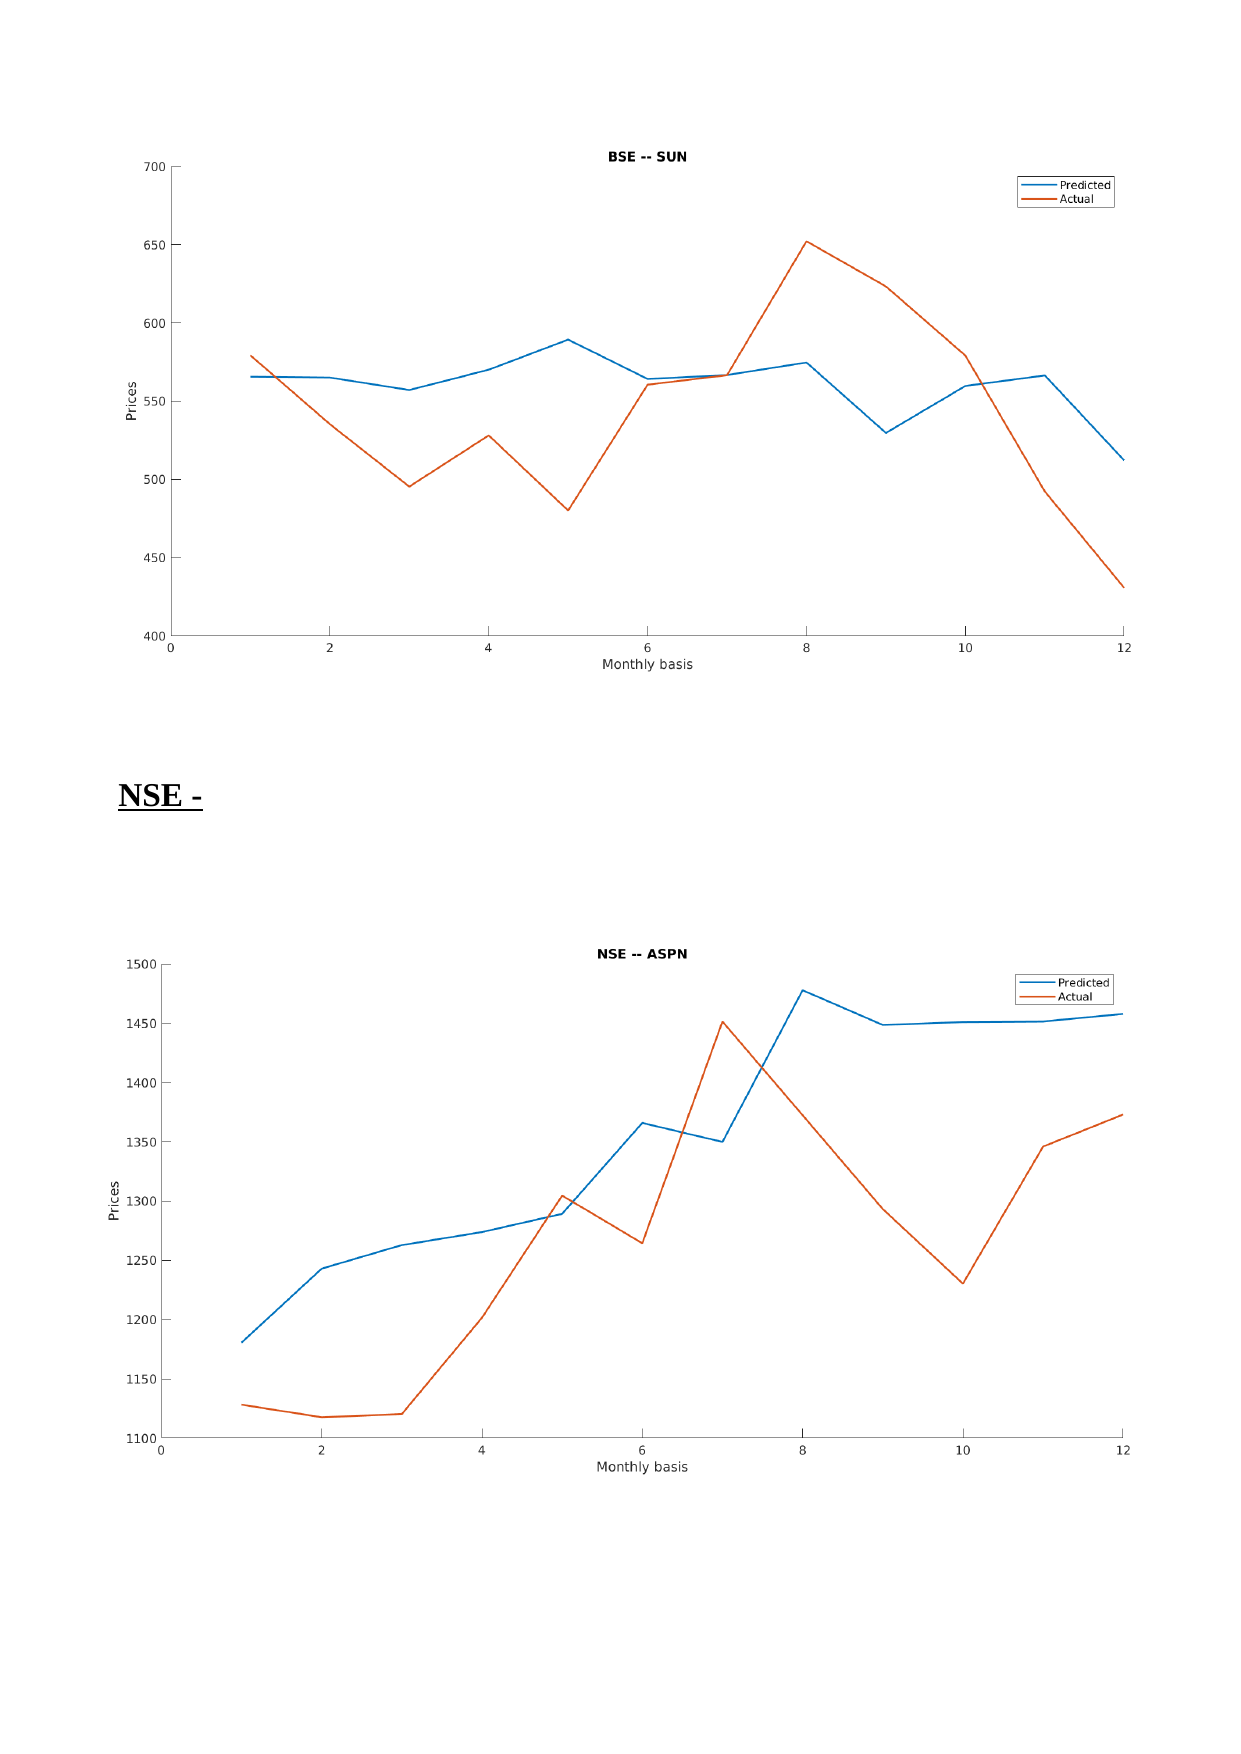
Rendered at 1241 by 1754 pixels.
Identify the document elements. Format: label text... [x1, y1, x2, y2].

text NSE - [118, 776, 1122, 814]
picture [11, 123, 1240, 699]
picture [0, 920, 1241, 1502]
